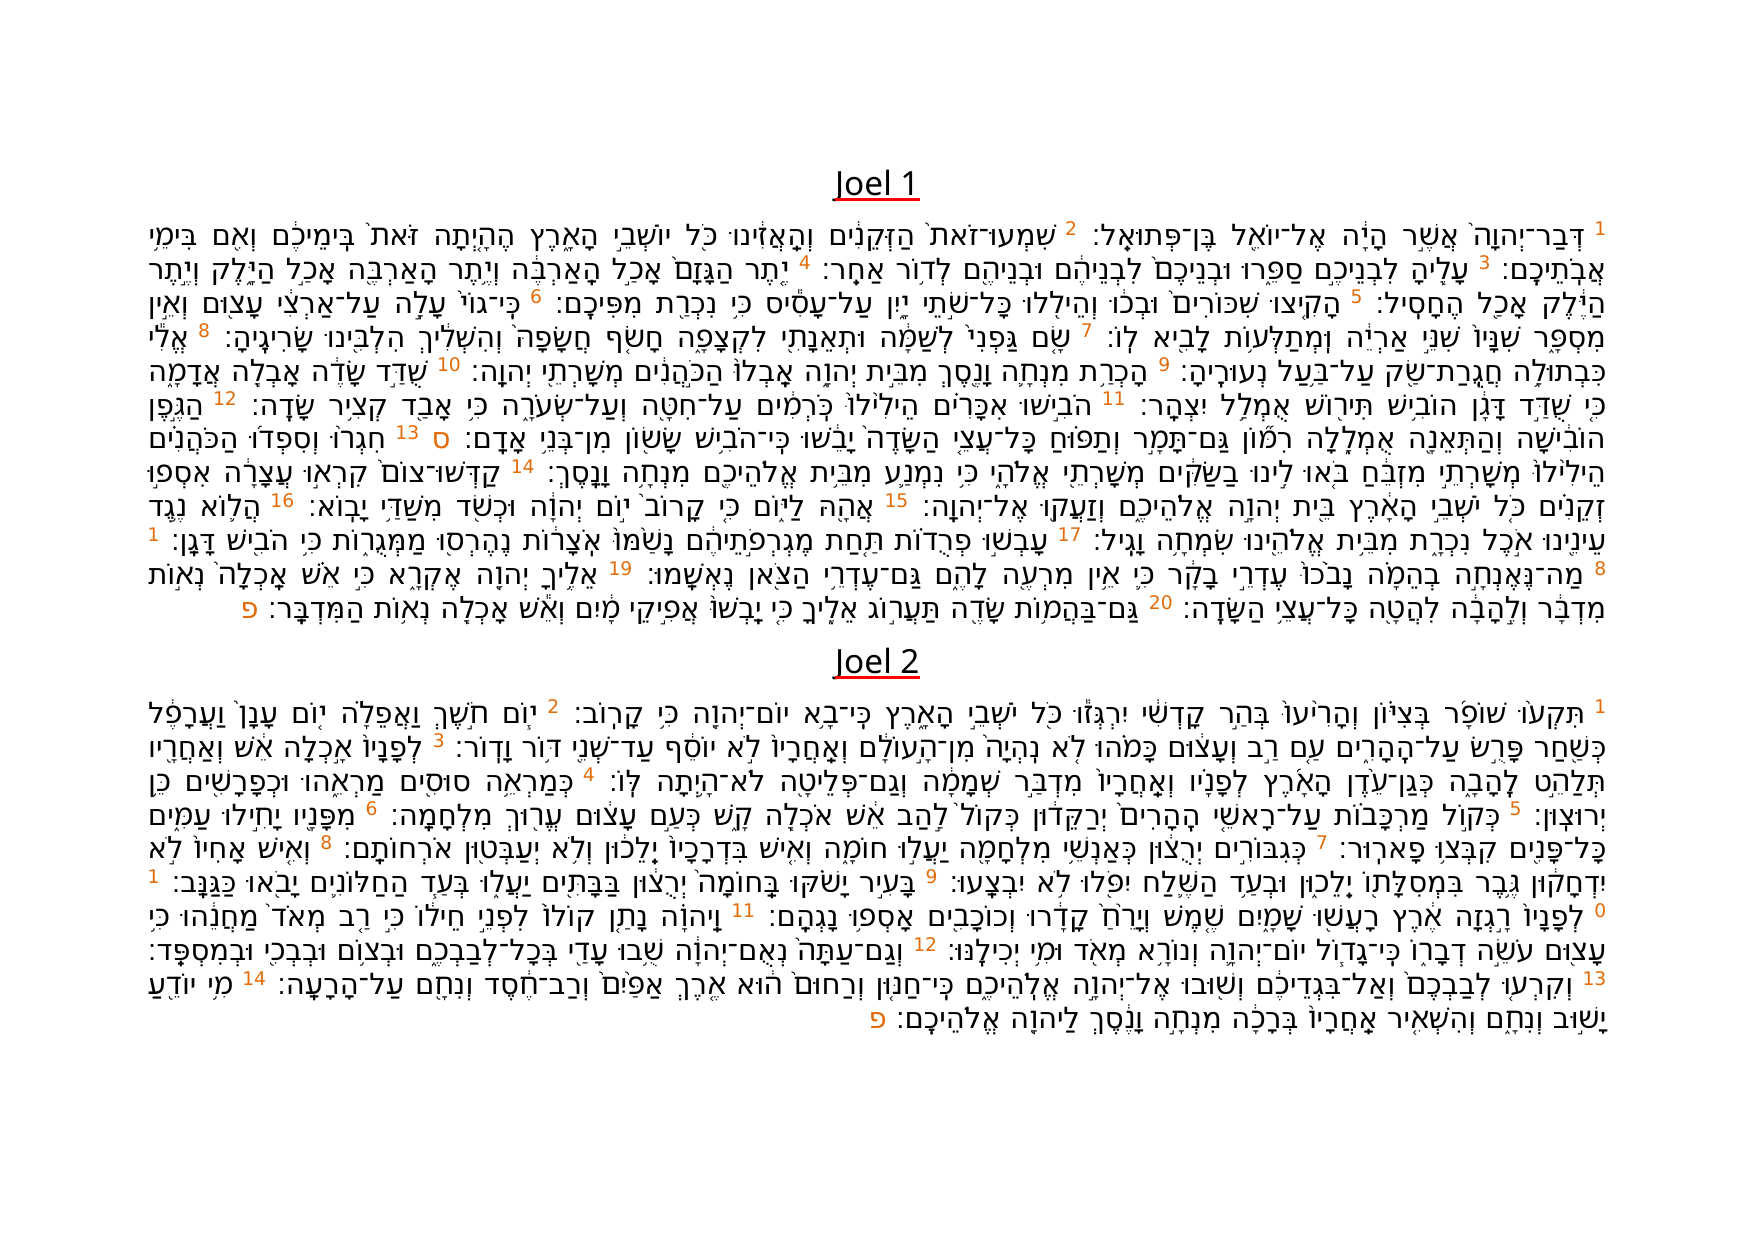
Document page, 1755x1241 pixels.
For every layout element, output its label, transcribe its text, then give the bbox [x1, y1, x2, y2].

text 1 תִּקְע֨וּ שׁוֹפָ֜ר בְּצִיּ֗וֹן וְהָרִ֙יעוּ֙ בְּהַ֣ר קָדְשִׁ֔י יִרְגְּז֕וּ כֹּ֖ל יֹשְׁבֵ֣י הָאָ֑רֶץ כִּֽי־בָ֥א יוֹם־יְהוָ֖ה כִּ֥י קָרֽוֹב׃ 2 י֧וֹם חֹ֣שֶׁךְ וַאֲפֵלָ֗ה י֤וֹם עָנָן֙ וַעֲרָפֶ֔ל כְּשַׁ֖חַר פָּרֻ֣שׂ עַל־הֶֽהָרִ֑ים עַ֚ם רַ֣ב וְעָצ֔וּם כָּמֹ֗הוּ לֹ֤א נִֽהְיָה֙ מִן־הָ֣עוֹלָ֔ם וְאַֽחֲרָיו֙ לֹ֣א יוֹסֵ֔ף עַד־שְׁנֵ֖י דּ֥וֹר וָדֽוֹר׃ ‬‬3 לְפָנָיו֙ אָ֣כְלָה אֵ֔שׁ וְאַחֲרָ֖יו תְּלַהֵ֣ט לֶֽהָבָ֑ה כְּגַן־עֵ֨דֶן הָאָ֜רֶץ לְפָנָ֗יו וְאַֽחֲרָיו֙ מִדְבַּ֣ר שְׁמָמָ֔ה וְגַם־פְּלֵיטָ֖ה לֹא־הָ֥יְתָה לּֽוֹ׃ ‬‬4 כְּמַרְאֵ֥ה סוּסִ֖ים מַרְאֵ֑הוּ וּכְפָרָשִׁ֖ים כֵּ֥ן יְרוּצֽוּן׃ ‬‬5 כְּק֣וֹל מַרְכָּב֗וֹת עַל־רָאשֵׁ֤י הֶֽהָרִים֙ יְרַקֵּד֔וּן כְּקוֹל֙ לַ֣הַב אֵ֔שׁ אֹכְלָ֖ה קָ֑שׁ כְּעַ֣ם עָצ֔וּם עֱר֖וּךְ מִלְחָמָֽה׃ ‬‬6 מִפָּנָ֖יו יָחִ֣ילוּ עַמִּ֑ים כָּל־פָּנִ֖ים קִבְּצ֥וּ פָארֽוּר׃ ‬‬7 כְּגִבּוֹרִ֣ים יְרֻצ֔וּן כְּאַנְשֵׁ֥י מִלְחָמָ֖ה יַעֲל֣וּ חוֹמָ֑ה וְאִ֤ישׁ בִּדְרָכָיו֙ יֵֽלֵכ֔וּן וְלֹ֥א יְעַבְּט֖וּן אֹרְחוֹתָֽם׃ ‬‬8 וְאִ֤ישׁ אָחִיו֙ לֹ֣א יִדְחָק֔וּן גֶּ֥בֶר בִּמְסִלָּת֖וֹ יֵֽלֵכ֑וּן וּבְעַ֥ד הַשֶּׁ֛לַח יִפֹּ֖לוּ לֹ֥א יִבְצָֽעוּ׃ ‬‬9 בָּעִ֣יר יָשֹׁ֗קּוּ בַּֽחוֹמָה֙ יְרֻצ֔וּן בַּבָּתִּ֖ים יַעֲל֑וּ בְּעַ֧ד הַחַלּוֹנִ֛ים יָבֹ֖אוּ כַּגַּנָּֽב׃ ‬‬10 לְפָנָיו֙ רָ֣גְזָה אֶ֔רֶץ רָעֲשׁ֖וּ שָׁמָ֑יִם שֶׁ֤מֶשׁ וְיָרֵ֙חַ֙ קָדָ֔רוּ וְכוֹכָבִ֖ים אָסְפ֥וּ נָגְהָֽם׃ ‬‬11 וַֽיהוָ֗ה נָתַ֤ן קוֹלוֹ֙ לִפְנֵ֣י חֵיל֔וֹ כִּ֣י רַ֤ב מְאֹד֙ מַחֲנֵ֔הוּ כִּ֥י עָצ֖וּם עֹשֵׂ֣ה דְבָר֑וֹ כִּֽי־גָד֧וֹל יוֹם־יְהוָ֛ה וְנוֹרָ֥א מְאֹ֖ד וּמִ֥י יְכִילֶֽנּוּ׃ ‬‬12 וְגַם־עַתָּה֙ נְאֻם־יְהוָ֔ה שֻׁ֥בוּ עָדַ֖י בְּכָל־לְבַבְכֶ֑ם וּבְצ֥וֹם וּבְבְכִ֖י וּבְמִסְפֵּֽד׃ ‬‬13 וְקִרְע֤וּ לְבַבְכֶם֙ וְאַל־בִּגְדֵיכֶ֔ם וְשׁ֖וּבוּ אֶל־יְהוָ֣ה אֱלֹֽהֵיכֶ֑ם כִּֽי־חַנּ֤וּן וְרַחוּם֙ ה֔וּא אֶ֤רֶךְ אַפַּ֙יִם֙ וְרַב־חֶ֔סֶד וְנִחָ֖ם עַל־הָרָעָֽה׃ ‬‬14 מִ֥י יוֹדֵ֖עַ יָשׁ֣וּב וְנִחָ֑ם וְהִשְׁאִ֤יר אַֽחֲרָיו֙ בְּרָכָ֔ה מִנְחָ֣ה וָנֶ֔סֶךְ לַיהוָ֖ה אֱלֹהֵיכֶֽם׃ פ ‬‬‬‬‬‬‬‬‬‬‬‬‬‬‬ [148, 696, 1606, 1036]
text Joel 1‬‬ [148, 160, 1606, 206]
text Joel 2 [148, 638, 1606, 683]
text 1 דְּבַר־יְהוָה֙ אֲשֶׁ֣ר הָיָ֔ה אֶל־יוֹאֵ֖ל בֶּן־פְּתוּאֵֽל׃ ‬‬‬2 שִׁמְעוּ־זֹאת֙ הַזְּקֵנִ֔ים וְהַֽאֲזִ֔ינוּ כֹּ֖ל יוֹשְׁבֵ֣י הָאָ֑רֶץ הֶהָ֤יְתָה זֹּאת֙ בִּֽימֵיכֶ֔ם וְאִ֖ם בִּימֵ֥י אֲבֹֽתֵיכֶֽם׃ ‬‬3 עָלֶ֖יהָ לִבְנֵיכֶ֣ם סַפֵּ֑רוּ וּבְנֵיכֶם֙ לִבְנֵיהֶ֔ם וּבְנֵיהֶ֖ם לְד֥וֹר אַחֵֽר׃ ‬‬4 יֶ֤תֶר הַגָּזָם֙ אָכַ֣ל הָֽאַרְבֶּ֔ה וְיֶ֥תֶר הָאַרְבֶּ֖ה אָכַ֣ל הַיָּ֑לֶק וְיֶ֣תֶר הַיֶּ֔לֶק אָכַ֖ל הֶחָסִֽיל׃ ‬‬5 הָקִ֤יצוּ שִׁכּוֹרִים֙ וּבְכ֔וּ וְהֵילִ֖לוּ כָּל־שֹׁ֣תֵי יָ֑יִן עַל־עָסִ֕יס כִּ֥י נִכְרַ֖ת מִפִּיכֶֽם׃ ‬‬6 כִּֽי־גוֹי֙ עָלָ֣ה עַל־אַרְצִ֔י עָצ֖וּם וְאֵ֣ין מִסְפָּ֑ר שִׁנָּיו֙ שִׁנֵּ֣י אַרְיֵ֔ה וּֽמְתַלְּע֥וֹת לָבִ֖יא לֽוֹ׃ ‬‬7 שָׂ֤ם גַּפְנִי֙ לְשַׁמָּ֔ה וּתְאֵנָתִ֖י לִקְצָפָ֑ה חָשֹׂ֤ף חֲשָׂפָהּ֙ וְהִשְׁלִ֔יךְ הִלְבִּ֖ינוּ שָׂרִיגֶֽיהָ׃ ‬‬8 אֱלִ֕י כִּבְתוּלָ֥ה חֲגֻֽרַת־שַׂ֖ק עַל־בַּ֥עַל נְעוּרֶֽיהָ׃ ‬‬9 הָכְרַ֥ת מִנְחָ֛ה וָנֶ֖סֶךְ מִבֵּ֣ית יְהוָ֑ה אָֽבְלוּ֙ הַכֹּ֣הֲנִ֔ים מְשָׁרְתֵ֖י יְהוָֽה׃ ‬‬10 שֻׁדַּ֣ד שָׂדֶ֔ה אָבְלָ֖ה אֲדָמָ֑ה כִּ֚י שֻׁדַּ֣ד דָּגָ֔ן הוֹבִ֥ישׁ תִּיר֖וֹשׁ אֻמְלַ֥ל יִצְהָֽר׃ ‬‬11 הֹבִ֣ישׁוּ אִכָּרִ֗ים הֵילִ֙ילוּ֙ כֹּֽרְמִ֔ים עַל־חִטָּ֖ה וְעַל־שְׂעֹרָ֑ה כִּ֥י אָבַ֖ד קְצִ֥יר שָׂדֶֽה׃ ‬‬12 הַגֶּ֣פֶן הוֹבִ֔ישָׁה וְהַתְּאֵנָ֖ה אֻמְלָ֑לָה רִמּ֞וֹן גַּם־תָּמָ֣ר וְתַפּ֗וּחַ כָּל־עֲצֵ֤י הַשָּׂדֶה֙ יָבֵ֔שׁוּ כִּֽי־הֹבִ֥ישׁ שָׂשׂ֖וֹן מִן־בְּנֵ֥י אָדָֽם׃ ס ‬‬13 חִגְר֨וּ וְסִפְד֜וּ הַכֹּהֲנִ֗ים הֵילִ֙ילוּ֙ מְשָׁרְתֵ֣י מִזְבֵּ֔חַ בֹּ֚אוּ לִ֣ינוּ בַשַּׂקִּ֔ים מְשָׁרְתֵ֖י אֱלֹהָ֑י כִּ֥י נִמְנַ֛ע מִבֵּ֥ית אֱלֹהֵיכֶ֖ם מִנְחָ֥ה וָנָֽסֶךְ׃ ‬‬14 קַדְּשׁוּ־צוֹם֙ קִרְא֣וּ עֲצָרָ֔ה אִסְפ֣וּ זְקֵנִ֗ים כֹּ֚ל יֹשְׁבֵ֣י הָאָ֔רֶץ בֵּ֖ית יְהוָ֣ה אֱלֹהֵיכֶ֑ם וְזַעֲק֖וּ אֶל־יְהוָֽה׃ ‬‬15 אֲהָ֖הּ לַיּ֑וֹם כִּ֤י קָרוֹב֙ י֣וֹם יְהוָ֔ה וּכְשֹׁ֖ד מִשַׁדַּ֥י יָבֽוֹא׃ ‬‬16 הֲל֛וֹא נֶ֥גֶד עֵינֵ֖ינוּ אֹ֣כֶל נִכְרָ֑ת מִבֵּ֥ית אֱלֹהֵ֖ינוּ שִׂמְחָ֥ה וָגִֽיל׃ ‬‬17 עָבְשׁ֣וּ פְרֻד֗וֹת תַּ֚חַת מֶגְרְפֹ֣תֵיהֶ֔ם נָשַׁ֙מּוּ֙ אֹֽצָר֔וֹת נֶהֶרְס֖וּ מַמְּגֻר֑וֹת כִּ֥י הֹבִ֖ישׁ דָּגָֽן׃ ‬‬18 מַה־נֶּאֶנְחָ֣ה בְהֵמָ֗ה נָבֹ֙כוּ֙ עֶדְרֵ֣י בָקָ֔ר כִּ֛י אֵ֥ין מִרְעֶ֖ה לָהֶ֑ם גַּם־עֶדְרֵ֥י הַצֹּ֖אן נֶאְשָֽׁמוּ׃ ‬‬19 אֵלֶ֥יךָ יְהוָ֖ה אֶקְרָ֑א כִּ֣י אֵ֗שׁ אָֽכְלָה֙ נְא֣וֹת מִדְבָּ֔ר וְלֶ֣הָבָ֔ה לִהֲטָ֖ה כָּל־עֲצֵ֥י הַשָּׂדֶֽה׃ ‬‬20 גַּם־בַּהֲמ֥וֹת שָׂדֶ֖ה תַּעֲר֣וֹג אֵלֶ֑יךָ כִּ֤י יָֽבְשׁוּ֙ אֲפִ֣יקֵי מָ֔יִם וְאֵ֕שׁ אָכְלָ֖ה נְא֥וֹת הַמִּדְבָּֽר׃ פ ‬‬‬‬‬‬‬‬‬‬‬‬‬‬‬‬‬‬‬‬‬ [148, 218, 1606, 626]
